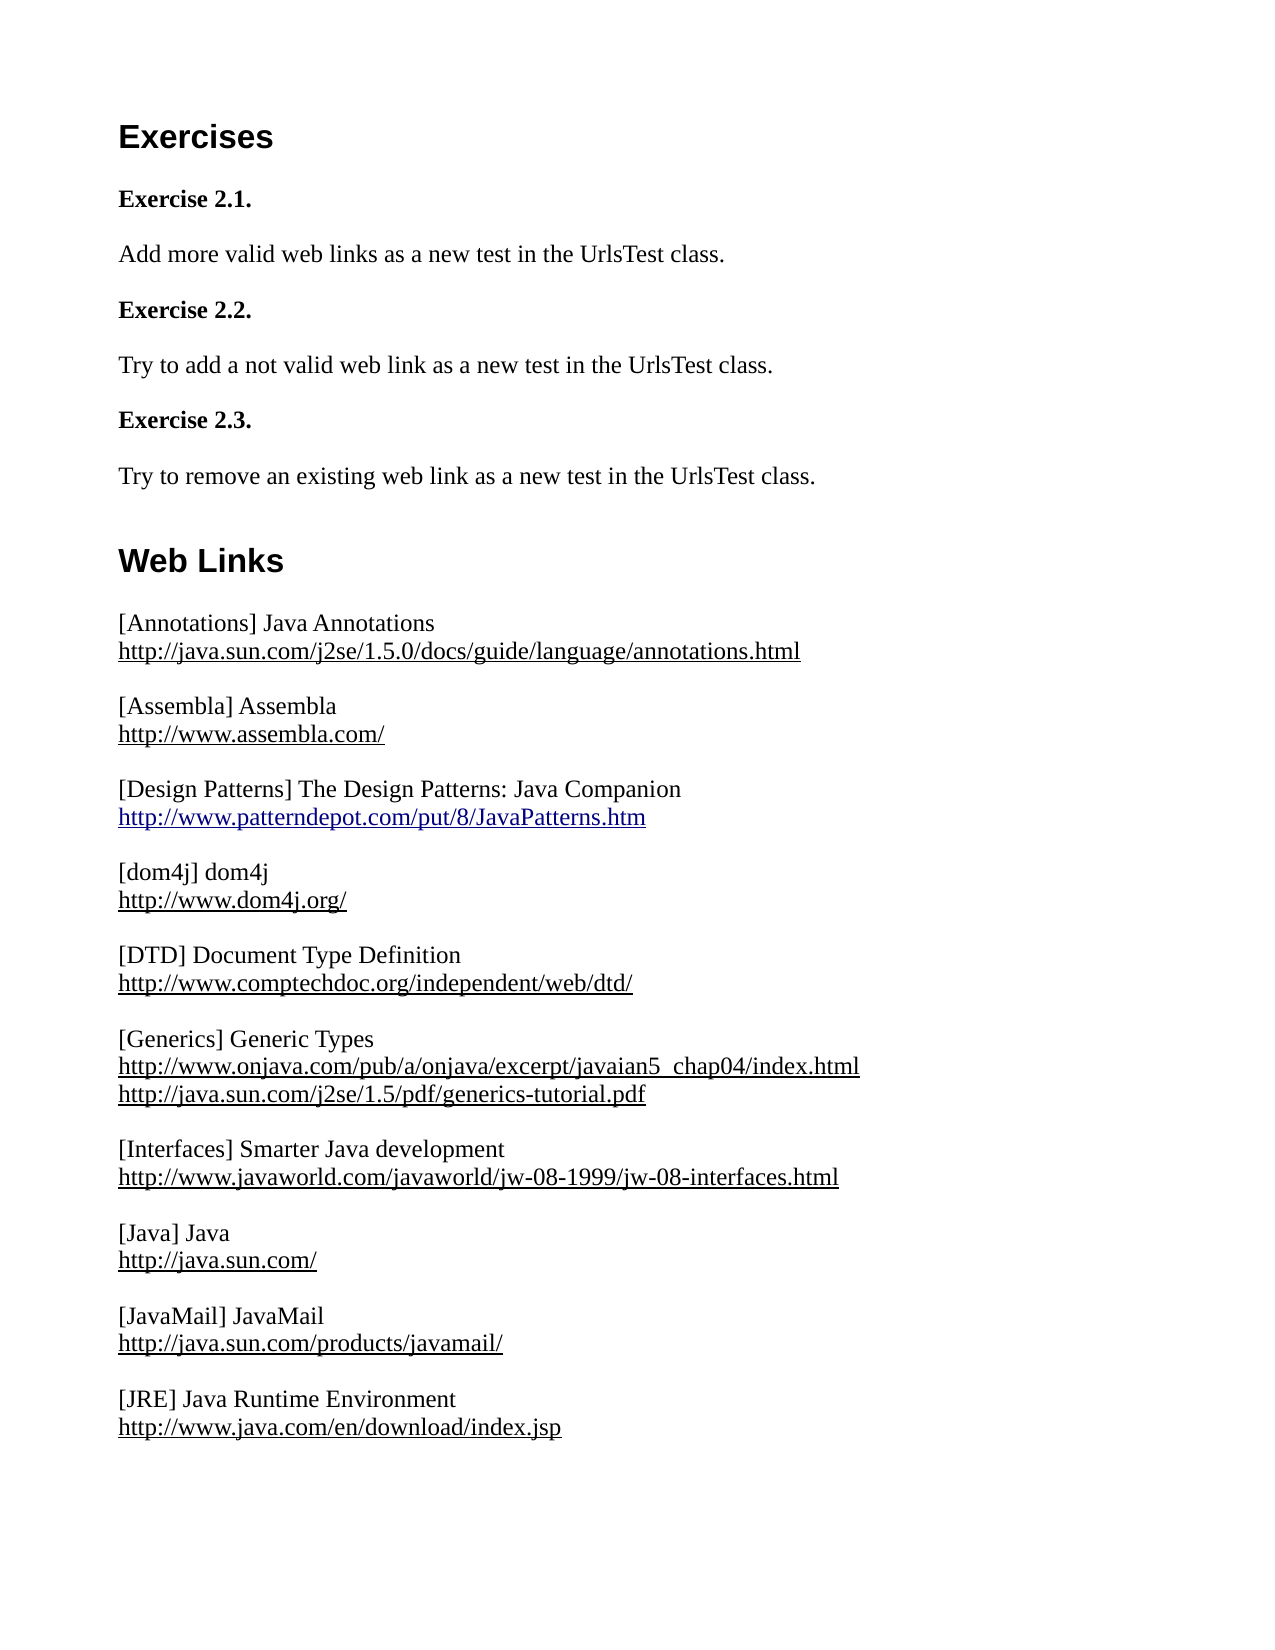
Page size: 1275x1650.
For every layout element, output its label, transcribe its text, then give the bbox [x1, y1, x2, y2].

text http://www.assembla.com/ [118, 720, 1157, 748]
text Exercise 2.1. [118, 185, 1157, 213]
text http://java.sun.com/ [118, 1246, 1157, 1274]
text [JRE] Java Runtime Environment [118, 1385, 1157, 1413]
text Exercise 2.2. [118, 296, 1157, 323]
text http://www.dom4j.org/ [118, 886, 1157, 914]
text http://www.java.com/en/download/index.jsp [118, 1413, 1157, 1440]
text Try to add a not valid web link as a new test in the UrlsTest class. [118, 351, 1157, 379]
text http://www.javaworld.com/javaworld/jw-08-1999/jw-08-interfaces.html [118, 1163, 1157, 1191]
text [Annotations] Java Annotations [118, 609, 1157, 637]
subtitle Web Links [118, 542, 1157, 580]
text [Assembla] Assembla [118, 692, 1157, 720]
text http://www.comptechdoc.org/independent/web/dtd/ [118, 969, 1157, 997]
text [JavaMail] JavaMail [118, 1302, 1157, 1329]
text [Java] Java [118, 1219, 1157, 1246]
text [DTD] Document Type Definition [118, 942, 1157, 969]
subtitle Exercises [118, 118, 1157, 155]
text [Design Patterns] The Design Patterns: Java Companion [118, 775, 1157, 803]
text Add more valid web links as a new test in the UrlsTest class. [118, 240, 1157, 268]
text http://java.sun.com/products/javamail/ [118, 1329, 1157, 1357]
text http://java.sun.com/j2se/1.5/pdf/generics-tutorial.pdf [118, 1080, 1157, 1108]
text Try to remove an existing web link as a new test in the UrlsTest class. [118, 462, 1157, 490]
text [dom4j] dom4j [118, 858, 1157, 886]
text http://www.onjava.com/pub/a/onjava/excerpt/javaian5_chap04/index.html [118, 1052, 1157, 1080]
text http://www.patterndepot.com/put/8/JavaPatterns.htm [118, 803, 1157, 831]
text http://java.sun.com/j2se/1.5.0/docs/guide/language/annotations.html [118, 637, 1157, 664]
text Exercise 2.3. [118, 407, 1157, 434]
text [Interfaces] Smarter Java development [118, 1136, 1157, 1163]
text [Generics] Generic Types [118, 1025, 1157, 1052]
